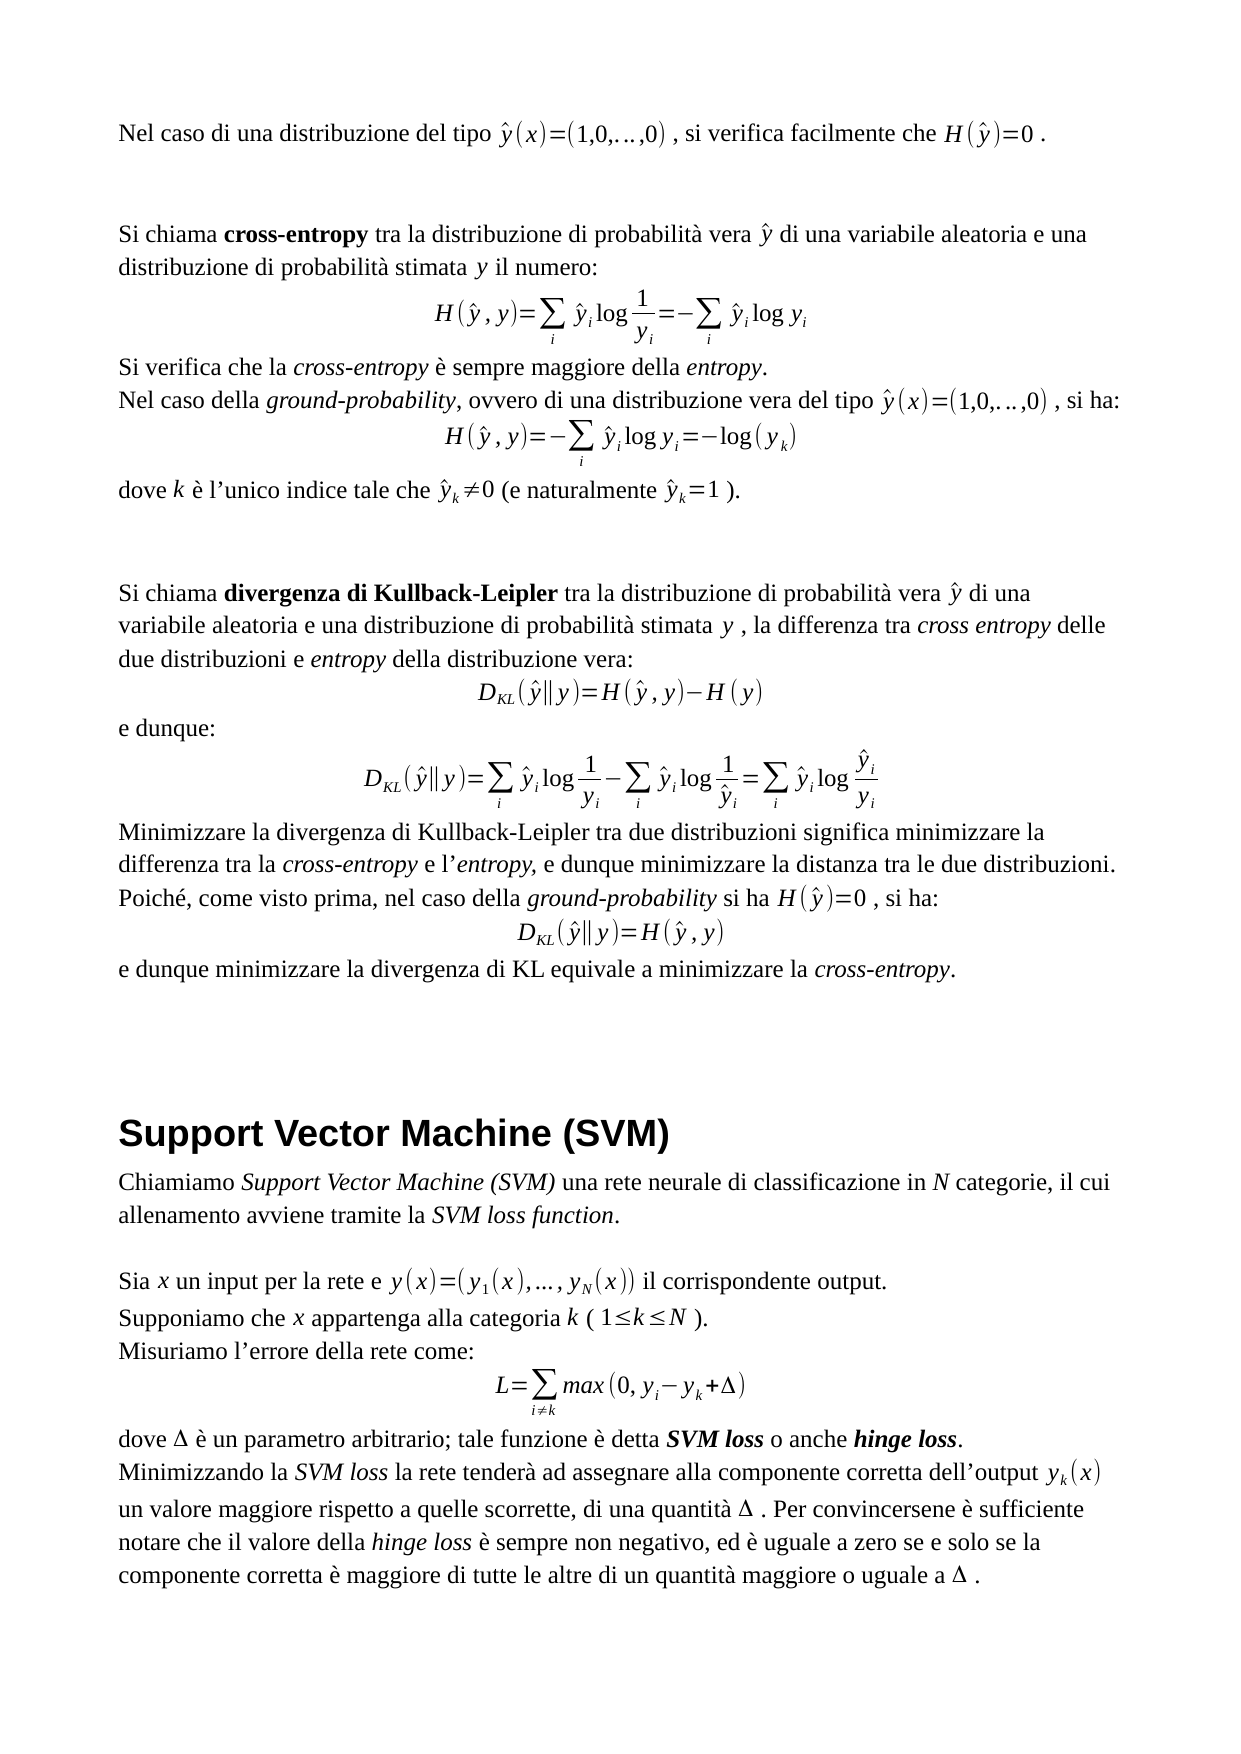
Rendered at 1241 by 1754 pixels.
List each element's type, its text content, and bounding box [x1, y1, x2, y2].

subtitle Support Vector Machine (SVM) [118, 1111, 1122, 1154]
text Si chiama cross-entropy tra la distribuzione di probabilità veradi una variabile aleatoria e una distribuzione di probabilità stimatail numero: [118, 219, 1122, 281]
text Nel caso della ground-probability, ovvero di una distribuzione vera del tipo, si ha: [118, 385, 1122, 416]
text doveè l’unico indice tale che(e naturalmente). [118, 475, 1122, 507]
text doveè un parametro arbitrario; tale funzione è detta SVM loss o anche hinge loss. [118, 1424, 1122, 1453]
text Minimizzando la SVM loss la rete tenderà ad assegnare alla componente corretta dell’outputun valore maggiore rispetto a quelle scorrette, di una quantità. Per convincersene è sufficiente notare che il valore della hinge loss è sempre non negativo, ed è uguale a zero se e solo se la componente corretta è maggiore di tutte le altre di un quantità maggiore o uguale a. [118, 1457, 1122, 1588]
text Si chiama divergenza di Kullback-Leipler tra la distribuzione di probabilità veradi una variabile aleatoria e una distribuzione di probabilità stimata, la differenza tra cross entropy delle due distribuzioni e entropy della distribuzione vera: [118, 578, 1122, 672]
text Supponiamo cheappartenga alla categoria(). [118, 1303, 1122, 1331]
text Si verifica che la cross-entropy è sempre maggiore della entropy. [118, 352, 1122, 381]
text Chiamiamo Support Vector Machine (SVM) una rete neurale di classificazione in N categorie, il cui allenamento avviene tramite la SVM loss function. [118, 1167, 1122, 1229]
text Nel caso di una distribuzione del tipo, si verifica facilmente che. [118, 118, 1122, 149]
text Siaun input per la rete eil corrispondente output. [118, 1233, 1122, 1298]
text Minimizzare la divergenza di Kullback-Leipler tra due distribuzioni significa minimizzare la differenza tra la cross-entropy e l’entropy, e dunque minimizzare la distanza tra le due distribuzioni. Poiché, come visto prima, nel caso della ground-probability si ha, si ha: [118, 817, 1122, 913]
text e dunque: [118, 713, 1122, 742]
text e dunque minimizzare la divergenza di KL equivale a minimizzare la cross-entropy. [118, 954, 1122, 982]
text Misuriamo l’errore della rete come: [118, 1336, 1122, 1364]
